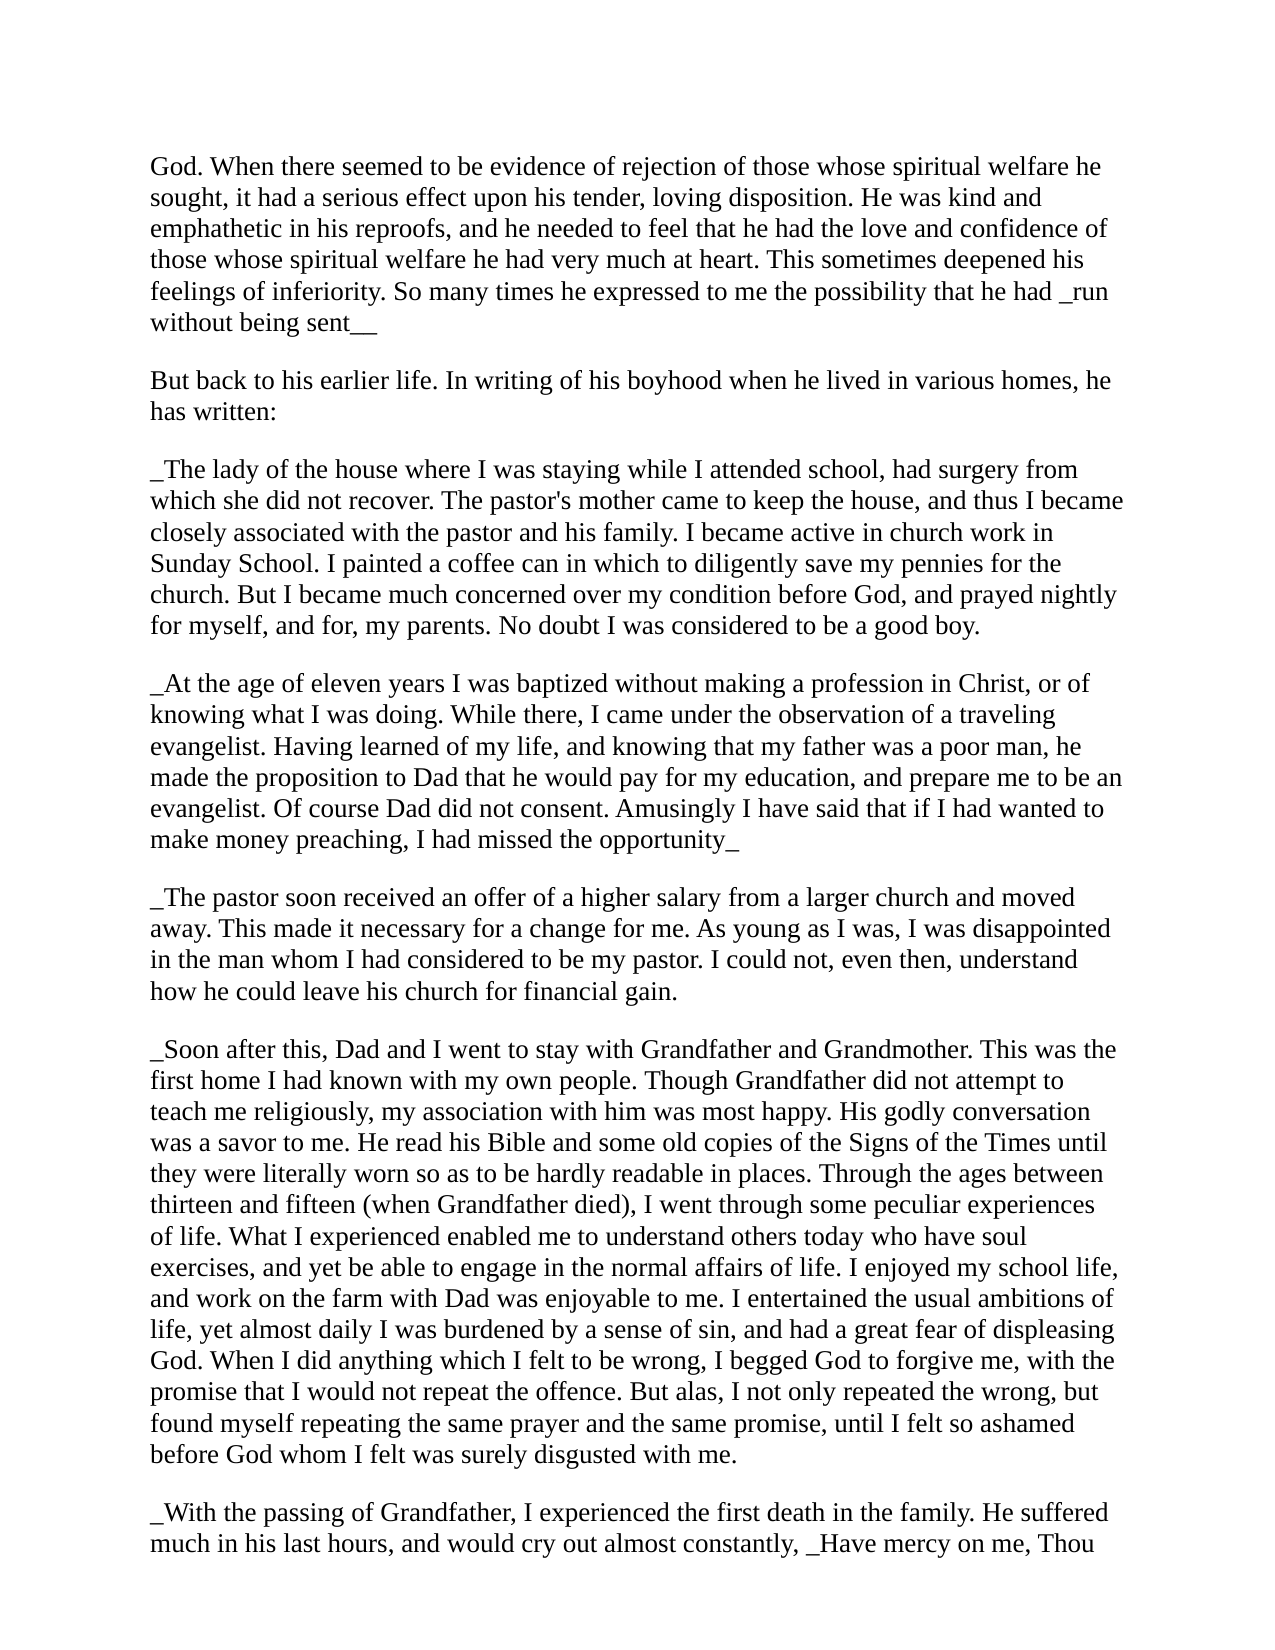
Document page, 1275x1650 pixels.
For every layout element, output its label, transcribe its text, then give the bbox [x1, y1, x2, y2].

text _Soon after this, Dad and I went to stay with Grandfather and Grandmother. This was the first home I had known with my own people. Though Grandfather did not attempt to teach me religiously, my association with him was most happy. His godly conversation was a savor to me. He read his Bible and some old copies of the Signs of the Times until they were literally worn so as to be hardly readable in places. Through the ages between thirteen and fifteen (when Grandfather died), I went through some peculiar experiences of life. What I experienced enabled me to understand others today who have soul exercises, and yet be able to engage in the normal affairs of life. I enjoyed my school life, and work on the farm with Dad was enjoyable to me. I entertained the usual ambitions of life, yet almost daily I was burdened by a sense of sin, and had a great fear of displeasing God. When I did anything which I felt to be wrong, I begged God to forgive me, with the promise that I would not repeat the offence. But alas, I not only repeated the wrong, but found myself repeating the same prayer and the same promise, until I felt so ashamed before God whom I felt was surely disgusted with me. [150, 1033, 1125, 1469]
text But back to his earlier life. In writing of his boyhood when he lived in various homes, he has written: [150, 364, 1125, 426]
text _The lady of the house where I was staying while I attended school, had surgery from which she did not recover. The pastor's mother came to keep the house, and thus I became closely associated with the pastor and his family. I became active in church work in Sunday School. I painted a coffee can in which to diligently save my pennies for the church. But I became much concerned over my condition before God, and prayed nightly for myself, and for, my parents. No doubt I was considered to be a good boy. [150, 453, 1125, 640]
text _The pastor soon received an offer of a higher salary from a larger church and moved away. This made it necessary for a change for me. As young as I was, I was disappointed in the man whom I had considered to be my pastor. I could not, even then, understand how he could leave his church for financial gain. [150, 881, 1125, 1006]
text God. When there seemed to be evidence of rejection of those whose spiritual welfare he sought, it had a serious effect upon his tender, loving disposition. He was kind and emphathetic in his reproofs, and he needed to feel that he had the love and confidence of those whose spiritual welfare he had very much at heart. This sometimes deepened his feelings of inferiority. So many times he expressed to me the possibility that he had _run without being sent__ [150, 150, 1125, 337]
text _With the passing of Grandfather, I experienced the first death in the family. He suffered much in his last hours, and would cry out almost constantly, _Have mercy on me, Thou [150, 1496, 1125, 1558]
text _At the age of eleven years I was baptized without making a profession in Christ, or of knowing what I was doing. While there, I came under the observation of a traveling evangelist. Having learned of my life, and knowing that my father was a poor man, he made the proposition to Dad that he would pay for my education, and prepare me to be an evangelist. Of course Dad did not consent. Amusingly I have said that if I had wanted to make money preaching, I had missed the opportunity_ [150, 667, 1125, 854]
